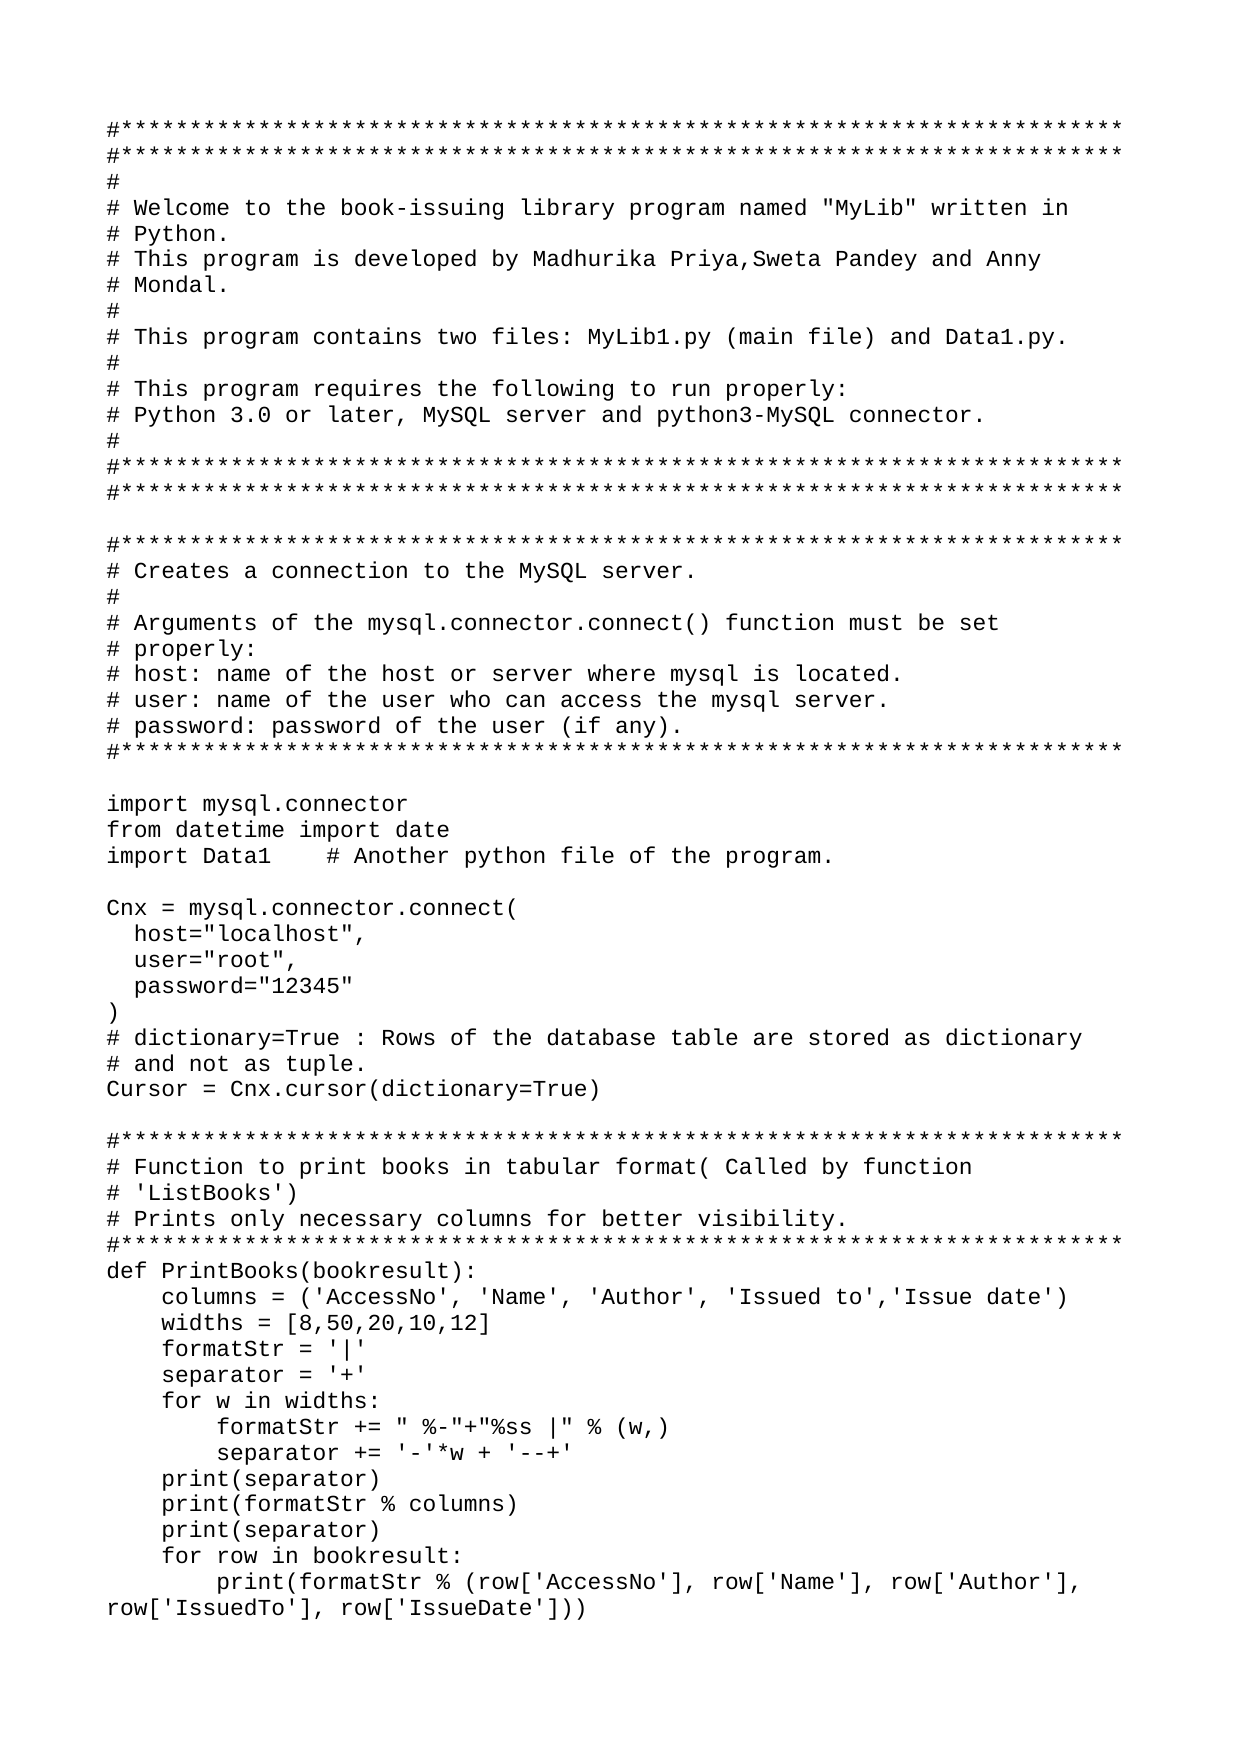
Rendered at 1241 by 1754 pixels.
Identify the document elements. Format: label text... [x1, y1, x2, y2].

text # Creates a connection to the MySQL server. [106, 559, 1134, 585]
text # [106, 429, 1134, 455]
text widths = [8,50,20,10,12] [106, 1311, 1134, 1337]
text # [106, 300, 1134, 326]
text from datetime import date [106, 818, 1134, 844]
text # Prints only necessary columns for better visibility. [106, 1207, 1134, 1233]
text import mysql.connector [106, 792, 1134, 818]
text #************************************************************************* [106, 533, 1134, 559]
text columns = ('AccessNo', 'Name', 'Author', 'Issued to','Issue date') [106, 1285, 1134, 1311]
text #************************************************************************* [106, 144, 1134, 170]
text # Python. [106, 222, 1134, 248]
text password="12345" [106, 974, 1134, 1000]
text # Python 3.0 or later, MySQL server and python3-MySQL connector. [106, 403, 1134, 429]
text Cnx = mysql.connector.connect( [106, 896, 1134, 922]
text user="root", [106, 948, 1134, 974]
text #************************************************************************* [106, 741, 1134, 767]
text # password: password of the user (if any). [106, 715, 1134, 741]
text # This program contains two files: MyLib1.py (main file) and Data1.py. [106, 326, 1134, 352]
text def PrintBooks(bookresult): [106, 1259, 1134, 1285]
text # Arguments of the mysql.connector.connect() function must be set [106, 611, 1134, 637]
text host="localhost", [106, 922, 1134, 948]
text # Welcome to the book-issuing library program named "MyLib" written in [106, 196, 1134, 222]
text # This program is developed by Madhurika Priya,Sweta Pandey and Anny [106, 248, 1134, 274]
text print(separator) [106, 1467, 1134, 1493]
text formatStr += " %-"+"%ss |" % (w,) [106, 1415, 1134, 1441]
text # user: name of the user who can access the mysql server. [106, 689, 1134, 715]
text separator = '+' [106, 1363, 1134, 1389]
text for row in bookresult: [106, 1545, 1134, 1571]
text # properly: [106, 637, 1134, 663]
text Cursor = Cnx.cursor(dictionary=True) [106, 1078, 1134, 1104]
text #************************************************************************* [106, 1130, 1134, 1156]
text # This program requires the following to run properly: [106, 377, 1134, 403]
text import Data1 # Another python file of the program. [106, 844, 1134, 870]
text print(separator) [106, 1519, 1134, 1545]
text ) [106, 1000, 1134, 1026]
text #************************************************************************* [106, 118, 1134, 144]
text #************************************************************************* [106, 1233, 1134, 1259]
text # and not as tuple. [106, 1052, 1134, 1078]
text #************************************************************************* [106, 455, 1134, 481]
text # Mondal. [106, 274, 1134, 300]
text # [106, 170, 1134, 196]
text print(formatStr % columns) [106, 1493, 1134, 1519]
text # [106, 585, 1134, 611]
text for w in widths: [106, 1389, 1134, 1415]
text # 'ListBooks') [106, 1182, 1134, 1207]
text # Function to print books in tabular format( Called by function [106, 1156, 1134, 1182]
text #************************************************************************* [106, 481, 1134, 507]
text # host: name of the host or server where mysql is located. [106, 663, 1134, 689]
text formatStr = '|' [106, 1337, 1134, 1363]
text # dictionary=True : Rows of the database table are stored as dictionary [106, 1026, 1134, 1052]
text separator += '-'*w + '--+' [106, 1441, 1134, 1467]
text # [106, 352, 1134, 377]
text print(formatStr % (row['AccessNo'], row['Name'], row['Author'], row['IssuedTo'], row['IssueDate'])) [106, 1571, 1134, 1622]
